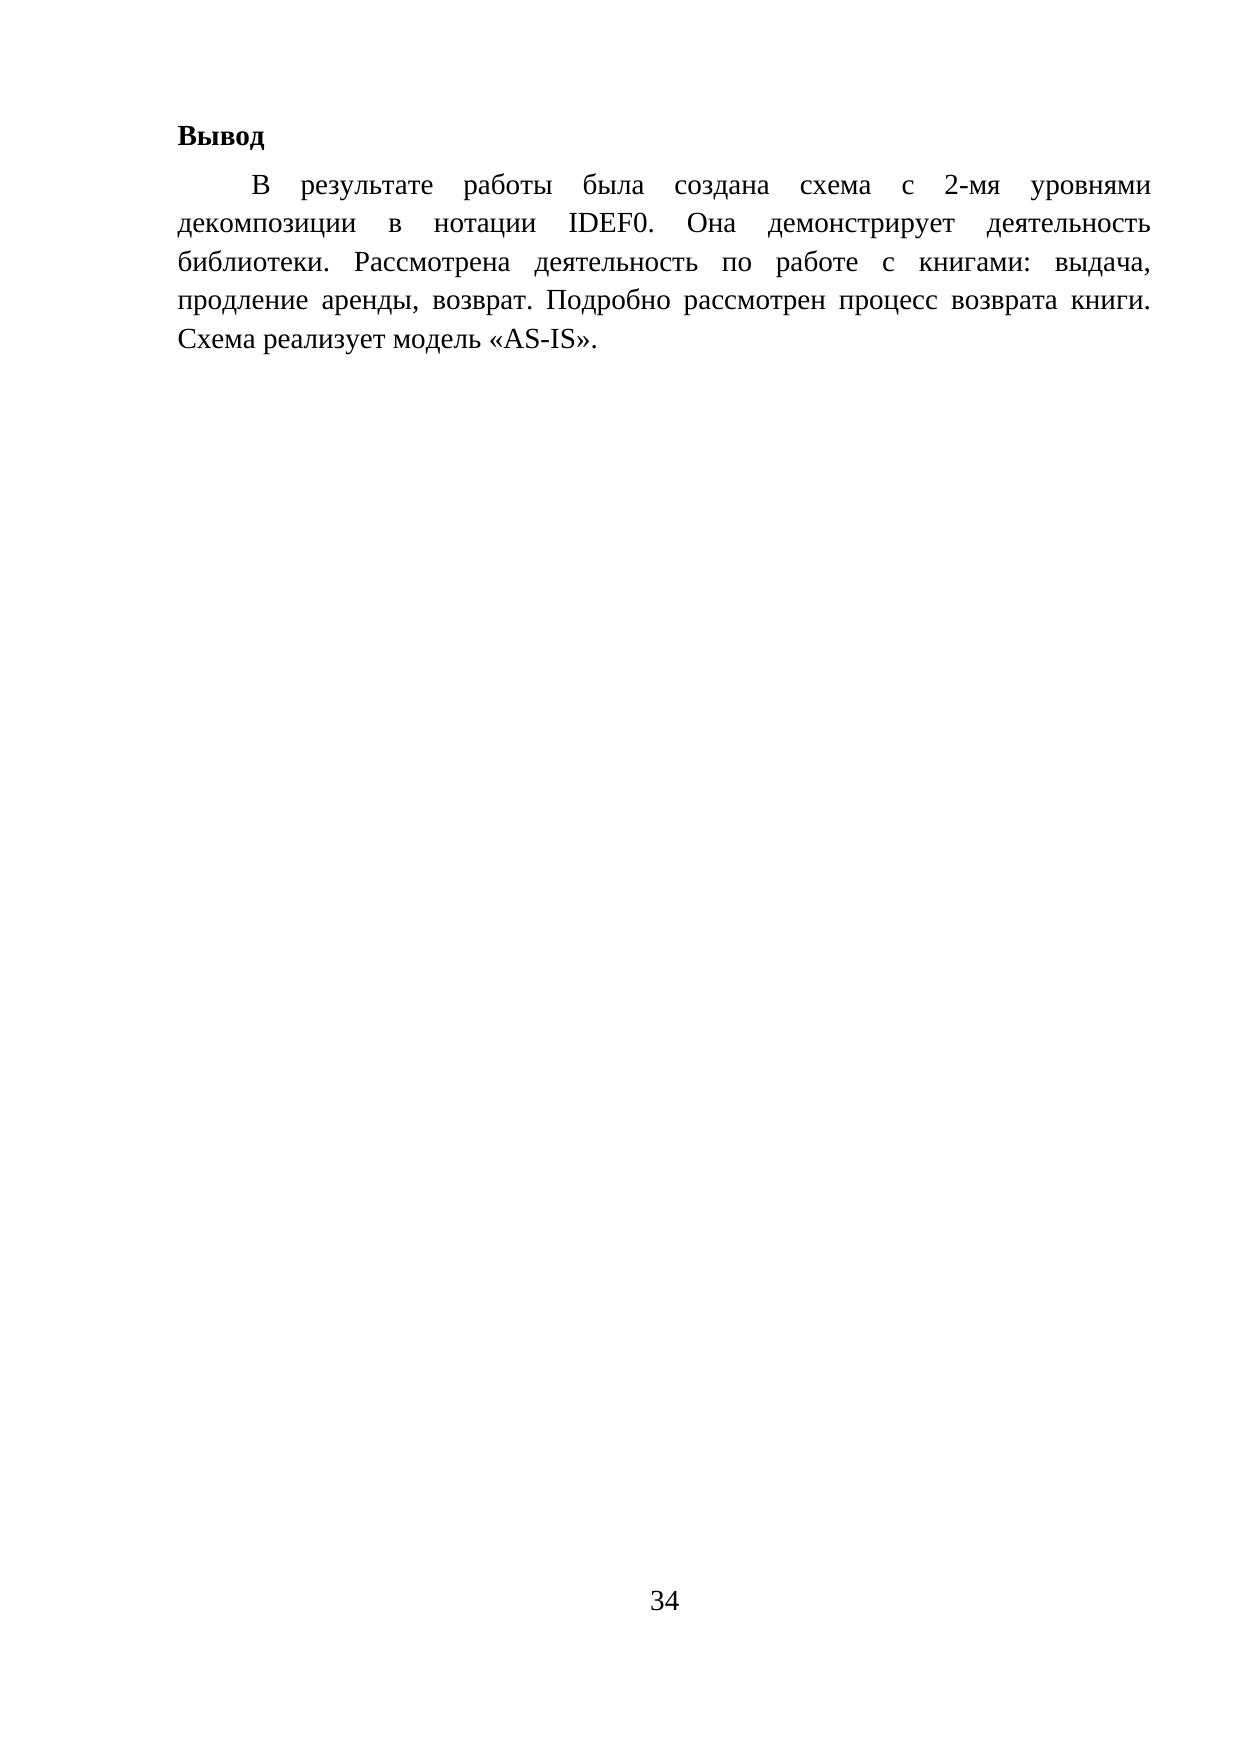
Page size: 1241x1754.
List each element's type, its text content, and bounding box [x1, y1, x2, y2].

subtitle Вывод [177, 118, 1152, 152]
text В результате работы была создана схема с 2-мя уровнями декомпозиции в нотации IDEF0. Она демонстрирует деятельность библиотеки. Рассмотрена деятельность по работе с книгами: выдача, продление аренды, возврат. Подробно рассмотрен процесс возврата книги. Схема реализует модель «AS-IS». [177, 167, 1152, 354]
